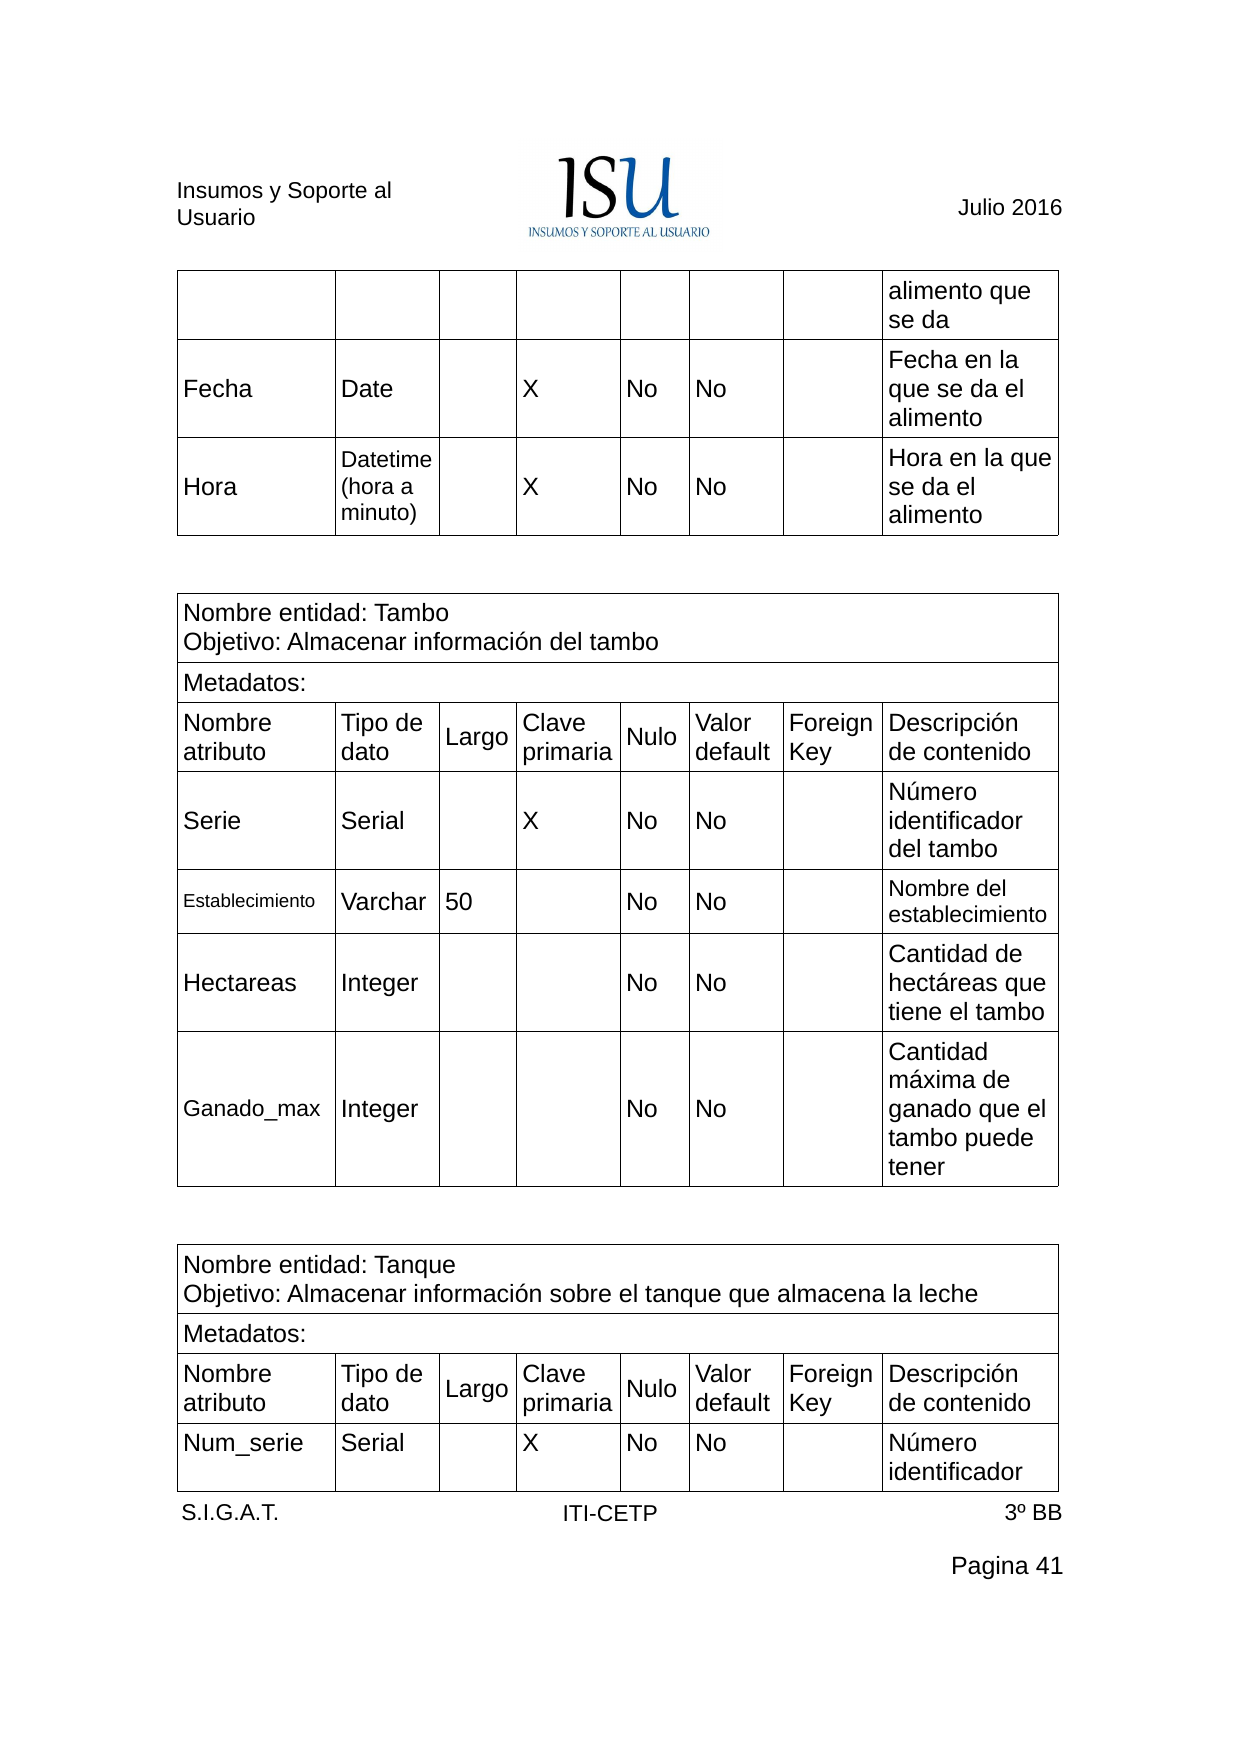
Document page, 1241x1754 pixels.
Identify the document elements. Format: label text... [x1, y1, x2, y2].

table_cell No [621, 1424, 689, 1491]
table_cell Establecimiento [178, 870, 335, 933]
table_cell Largo [440, 703, 516, 771]
table_cell Integer [336, 1032, 439, 1186]
table_cell No [690, 1032, 783, 1186]
table_cell Cantidad de hectáreas que tiene el tambo [883, 934, 1058, 1031]
table_cell Valor default [690, 703, 783, 771]
table_cell Nulo [621, 703, 689, 771]
table_cell [440, 438, 516, 535]
table_cell No [621, 438, 689, 535]
table_cell Serie [178, 772, 335, 869]
table_cell [784, 1424, 882, 1491]
table_cell [784, 271, 882, 339]
table_cell [517, 870, 620, 933]
table_cell Descripción de contenido [883, 1354, 1058, 1422]
table_header Nombre entidad: Tambo Objetivo: Almacenar información del tambo [178, 594, 1058, 662]
table_cell [784, 934, 882, 1031]
table_cell [784, 1032, 882, 1186]
table_cell Tipo de dato [336, 1354, 439, 1422]
table_cell [517, 934, 620, 1031]
table_cell [690, 271, 783, 339]
table_cell Fecha en la que se da el alimento [883, 340, 1058, 437]
table_cell [440, 934, 516, 1031]
table_cell Tipo de dato [336, 703, 439, 771]
table_cell Fecha [178, 340, 335, 437]
table_cell [178, 271, 335, 339]
table_cell Descripción de contenido [883, 703, 1058, 771]
table_cell X [517, 340, 620, 437]
table_cell Integer [336, 934, 439, 1031]
table_cell Hora [178, 438, 335, 535]
table_cell [440, 340, 516, 437]
table_cell Clave primaria [517, 1354, 620, 1422]
table_cell [440, 772, 516, 869]
table_cell Cantidad máxima de ganado que el tambo puede tener [883, 1032, 1058, 1186]
table_cell Número identificador del tambo [883, 772, 1058, 869]
table_cell Nulo [621, 1354, 689, 1422]
table_cell No [690, 438, 783, 535]
table_cell No [690, 340, 783, 437]
table_cell No [621, 934, 689, 1031]
table_cell [440, 271, 516, 339]
table_cell X [517, 438, 620, 535]
table_cell [621, 271, 689, 339]
table_cell No [621, 772, 689, 869]
table_cell Foreign Key [784, 703, 882, 771]
table_cell Varchar [336, 870, 439, 933]
table_cell Num_serie [178, 1424, 335, 1491]
table_cell No [621, 870, 689, 933]
table_cell Nombre del establecimiento [883, 870, 1058, 933]
table_cell [784, 340, 882, 437]
table_cell Metadatos: [178, 663, 1058, 702]
table_cell Serial [336, 772, 439, 869]
table_cell [517, 271, 620, 339]
table_cell Date [336, 340, 439, 437]
table_cell 50 [440, 870, 516, 933]
table_cell X [517, 772, 620, 869]
table_cell No [690, 772, 783, 869]
table_header Nombre entidad: Tanque Objetivo: Almacenar información sobre el tanque que almacena la leche [178, 1245, 1058, 1313]
table_cell Largo [440, 1354, 516, 1422]
table_cell Foreign Key [784, 1354, 882, 1422]
table_cell Datetime (hora a minuto) [336, 438, 439, 535]
table_cell X [517, 1424, 620, 1491]
table_cell Serial [336, 1424, 439, 1491]
table_cell alimento que se da [883, 271, 1058, 339]
table_cell Hora en la que se da el alimento [883, 438, 1058, 535]
table_cell No [621, 340, 689, 437]
table_cell No [621, 1032, 689, 1186]
table_cell No [690, 934, 783, 1031]
table_cell [517, 1032, 620, 1186]
picture [517, 138, 723, 252]
table_cell Clave primaria [517, 703, 620, 771]
table_cell [784, 772, 882, 869]
table_cell Nombre atributo [178, 1354, 335, 1422]
table_cell Nombre atributo [178, 703, 335, 771]
table_cell [336, 271, 439, 339]
table_cell No [690, 1424, 783, 1491]
table_cell No [690, 870, 783, 933]
table_cell [440, 1424, 516, 1491]
table_cell Hectareas [178, 934, 335, 1031]
table_cell Valor default [690, 1354, 783, 1422]
table_cell Ganado_max [178, 1032, 335, 1186]
table_cell Metadatos: [178, 1314, 1058, 1353]
table_cell [784, 438, 882, 535]
table_cell [784, 870, 882, 933]
table_cell Número identificador [883, 1424, 1058, 1491]
table_cell [440, 1032, 516, 1186]
